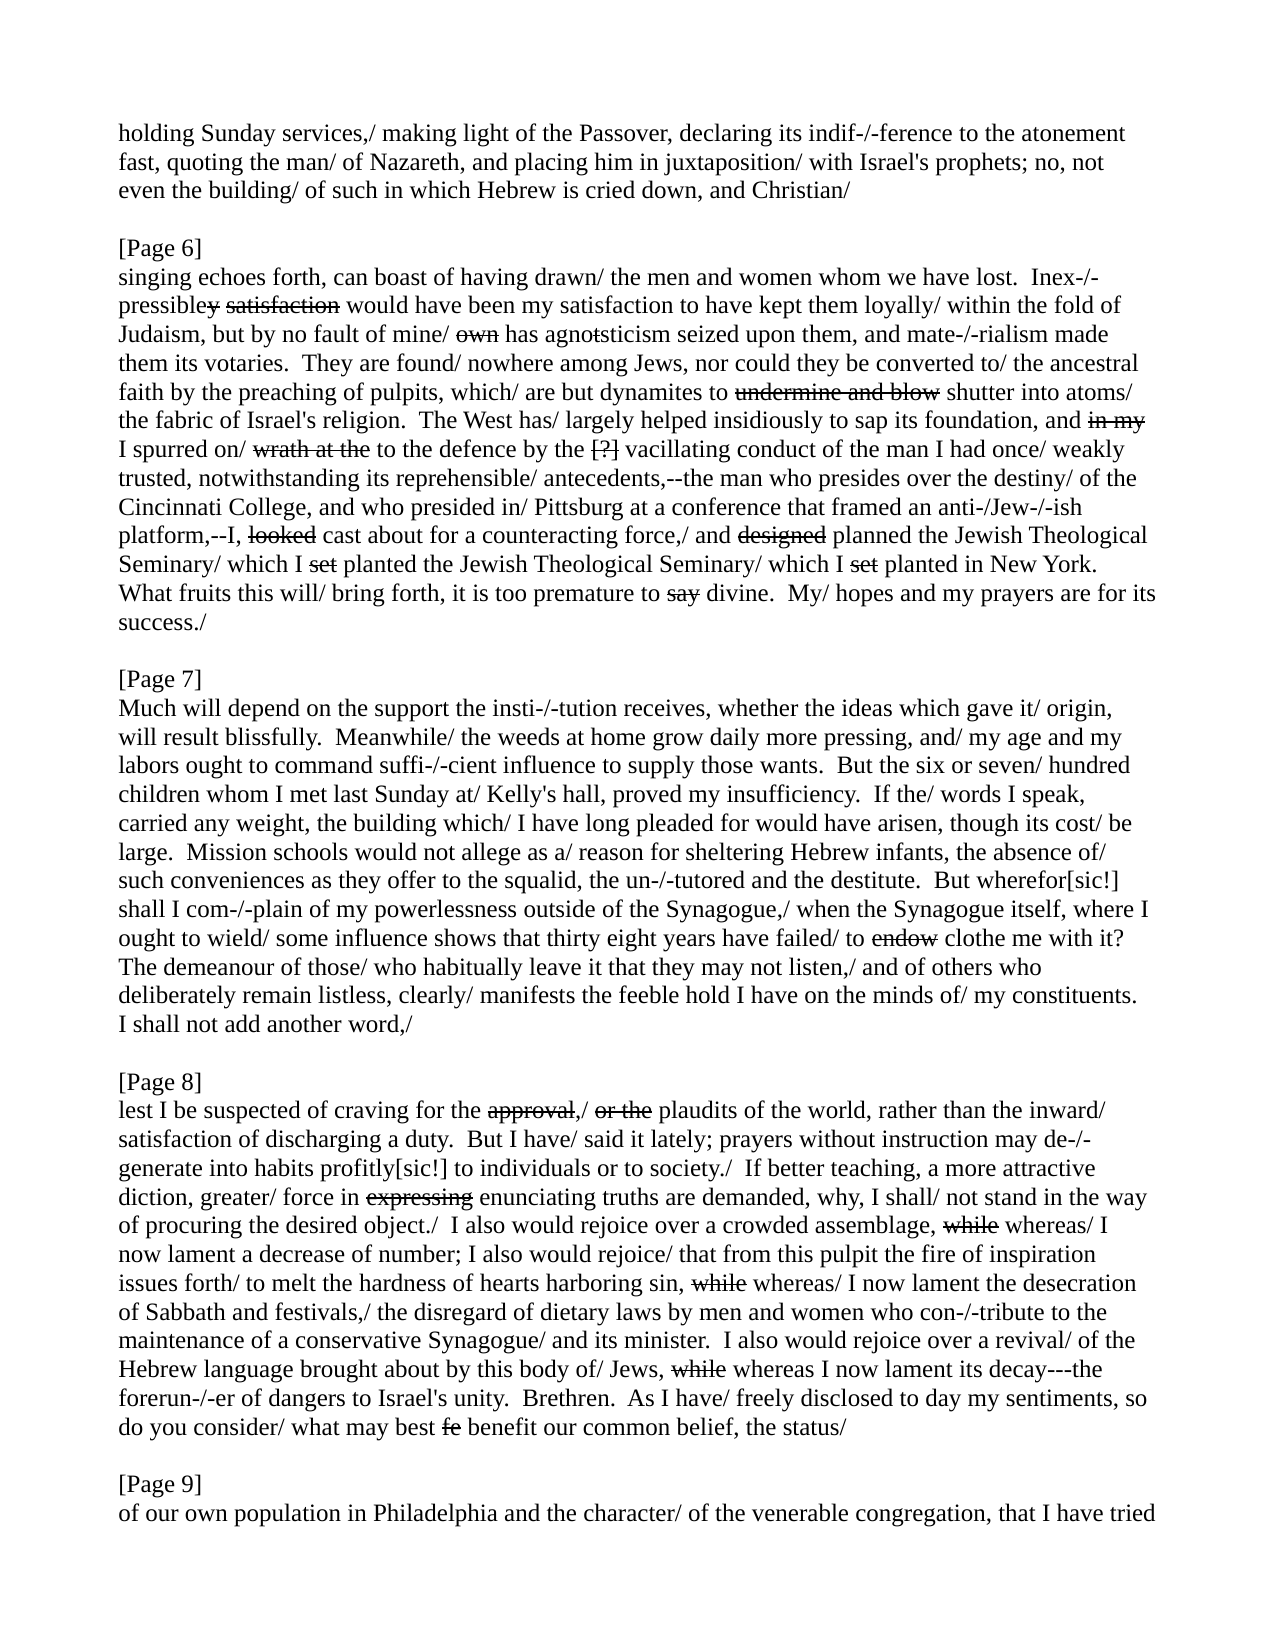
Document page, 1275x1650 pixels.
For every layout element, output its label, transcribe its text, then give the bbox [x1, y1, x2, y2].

text holding Sunday services,/ making light of the Passover, declaring its indif-/-ference to the atonement fast, quoting the man/ of Nazareth, and placing him in juxtaposition/ with Israel's prophets; no, not even the building/ of such in which Hebrew is cried down, and Christian/ [118, 118, 1157, 204]
text singing echoes forth, can boast of having drawn/ the men and women whom we have lost. Inex-/-pressibley satisfaction would have been my satisfaction to have kept them loyally/ within the fold of Judaism, but by no fault of mine/ own has agnotsticism seized upon them, and mate-/-rialism made them its votaries. They are found/ nowhere among Jews, nor could they be converted to/ the ancestral faith by the preaching of pulpits, which/ are but dynamites to undermine and blow shutter into atoms/ the fabric of Israel's religion. The West has/ largely helped insidiously to sap its foundation, and in my I spurred on/ wrath at the to the defence by the [?] vacillating conduct of the man I had once/ weakly trusted, notwithstanding its reprehensible/ antecedents,--the man who presides over the destiny/ of the Cincinnati College, and who presided in/ Pittsburg at a conference that framed an anti-/Jew-/-ish platform,--I, looked cast about for a counteracting force,/ and designed planned the Jewish Theological Seminary/ which I set planted the Jewish Theological Seminary/ which I set planted in New York. What fruits this will/ bring forth, it is too premature to say divine. My/ hopes and my prayers are for its success./ [118, 262, 1157, 636]
text [Page 8] [118, 1067, 1157, 1096]
text Much will depend on the support the insti-/-tution receives, whether the ideas which gave it/ origin, will result blissfully. Meanwhile/ the weeds at home grow daily more pressing, and/ my age and my labors ought to command suffi-/-cient influence to supply those wants. But the six or seven/ hundred children whom I met last Sunday at/ Kelly's hall, proved my insufficiency. If the/ words I speak, carried any weight, the building which/ I have long pleaded for would have arisen, though its cost/ be large. Mission schools would not allege as a/ reason for sheltering Hebrew infants, the absence of/ such conveniences as they offer to the squalid, the un-/-tutored and the destitute. But wherefor[sic!] shall I com-/-plain of my powerlessness outside of the Synagogue,/ when the Synagogue itself, where I ought to wield/ some influence shows that thirty eight years have failed/ to endow clothe me with it? The demeanour of those/ who habitually leave it that they may not listen,/ and of others who deliberately remain listless, clearly/ manifests the feeble hold I have on the minds of/ my constituents. I shall not add another word,/ [118, 693, 1157, 1038]
text [Page 7] [118, 664, 1157, 693]
text [Page 9] [118, 1469, 1157, 1498]
text of our own population in Philadelphia and the character/ of the venerable congregation, that I have tried [118, 1498, 1157, 1527]
text lest I be suspected of craving for the approval,/ or the plaudits of the world, rather than the inward/ satisfaction of discharging a duty. But I have/ said it lately; prayers without instruction may de-/-generate into habits profitly[sic!] to individuals or to society./ If better teaching, a more attractive diction, greater/ force in expressing enunciating truths are demanded, why, I shall/ not stand in the way of procuring the desired object./ I also would rejoice over a crowded assemblage, while whereas/ I now lament a decrease of number; I also would rejoice/ that from this pulpit the fire of inspiration issues forth/ to melt the hardness of hearts harboring sin, while whereas/ I now lament the desecration of Sabbath and festivals,/ the disregard of dietary laws by men and women who con-/-tribute to the maintenance of a conservative Synagogue/ and its minister. I also would rejoice over a revival/ of the Hebrew language brought about by this body of/ Jews, while whereas I now lament its decay---the forerun-/-er of dangers to Israel's unity. Brethren. As I have/ freely disclosed to day my sentiments, so do you consider/ what may best fe benefit our common belief, the status/ [118, 1096, 1157, 1441]
text [Page 6] [118, 233, 1157, 262]
